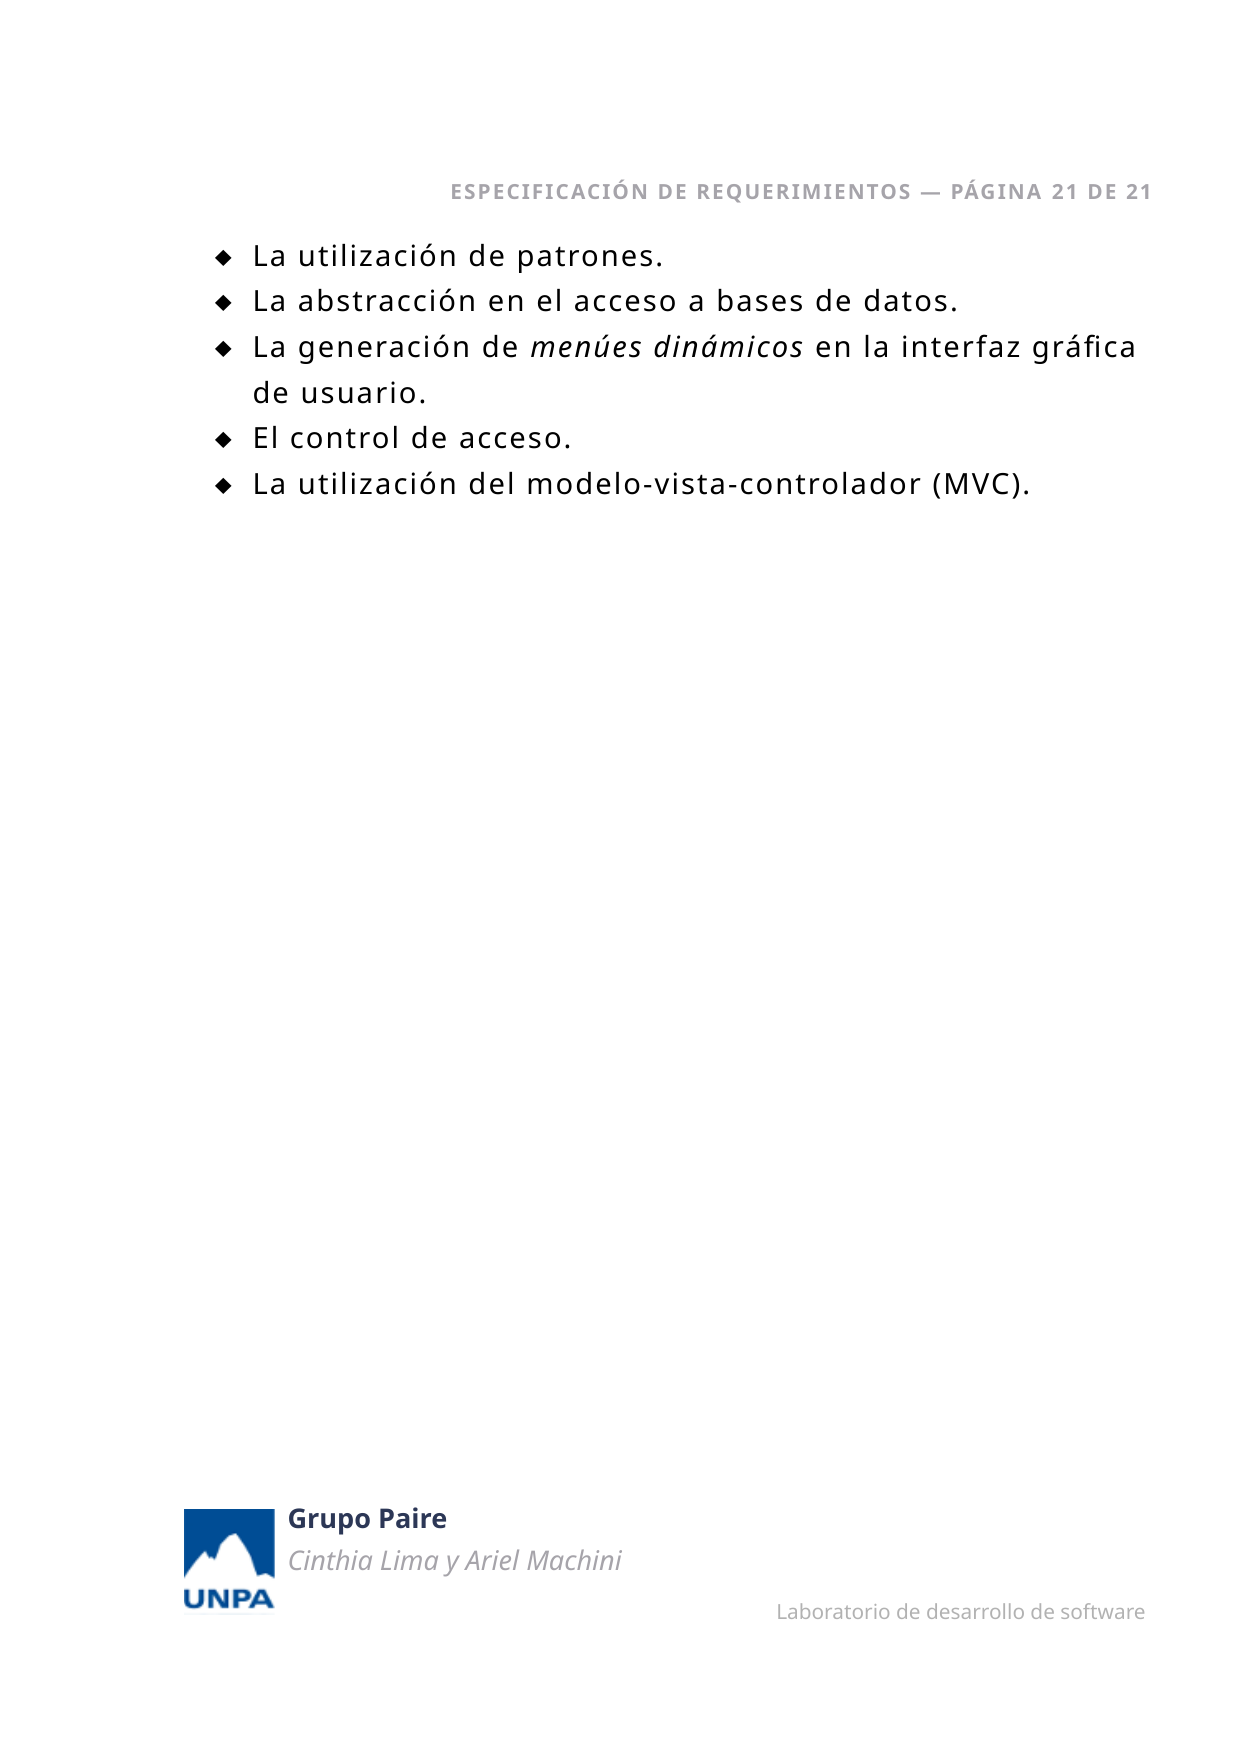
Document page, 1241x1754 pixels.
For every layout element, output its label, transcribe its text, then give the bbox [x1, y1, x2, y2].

list La abstracción en el acceso a bases de datos. [215, 281, 1152, 320]
picture [184, 1509, 275, 1615]
list El control de acceso. [215, 418, 1152, 457]
list La utilización del modelo-vista-controlador (MVC). [215, 463, 1152, 503]
list La utilización de patrones. [215, 235, 1152, 275]
list La generación de menúes dinámicos en la interfaz gráfica de usuario. [215, 326, 1152, 412]
